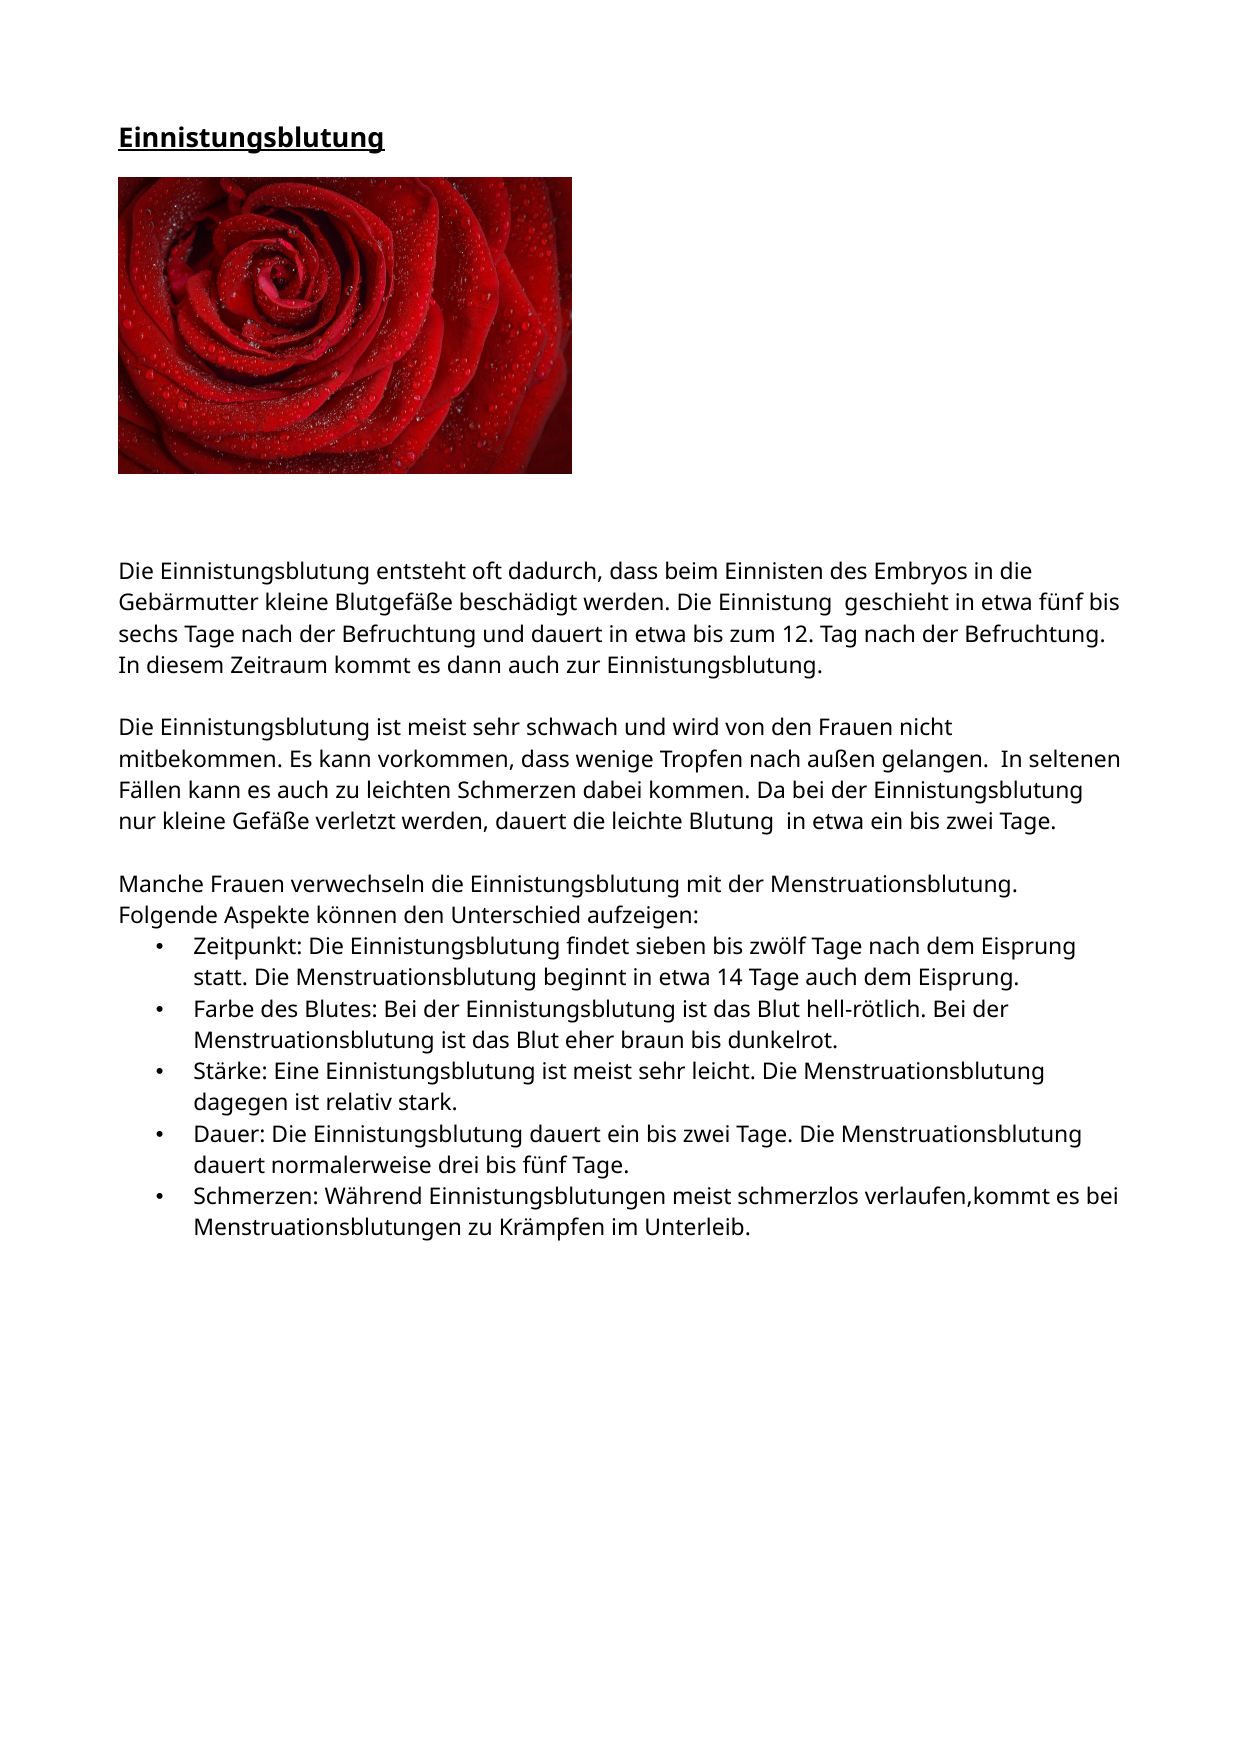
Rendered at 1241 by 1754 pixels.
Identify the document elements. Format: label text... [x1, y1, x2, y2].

text Einnistungsblutung [118, 118, 1122, 155]
list Stärke: Eine Einnistungsblutung ist meist sehr leicht. Die Menstruationsblutung dagegen ist relativ stark. [156, 1055, 1122, 1117]
text Die Einnistungsblutung ist meist sehr schwach und wird von den Frauen nicht mitbekommen. Es kann vorkommen, dass wenige Tropfen nach außen gelangen. In seltenen Fällen kann es auch zu leichten Schmerzen dabei kommen. Da bei der Einnistungsblutung nur kleine Gefäße verletzt werden, dauert die leichte Blutung in etwa ein bis zwei Tage. [118, 711, 1122, 836]
picture [118, 177, 572, 474]
list Schmerzen: Während Einnistungsblutungen meist schmerzlos verlaufen,kommt es bei Menstruationsblutungen zu Krämpfen im Unterleib. [156, 1180, 1122, 1242]
text Die Einnistungsblutung entsteht oft dadurch, dass beim Einnisten des Embryos in die Gebärmutter kleine Blutgefäße beschädigt werden. Die Einnistung geschieht in etwa fünf bis sechs Tage nach der Befruchtung und dauert in etwa bis zum 12. Tag nach der Befruchtung. In diesem Zeitraum kommt es dann auch zur Einnistungsblutung. [118, 555, 1122, 680]
list Farbe des Blutes: Bei der Einnistungsblutung ist das Blut hell-rötlich. Bei der Menstruationsblutung ist das Blut eher braun bis dunkelrot. [156, 992, 1122, 1055]
text Manche Frauen verwechseln die Einnistungsblutung mit der Menstruationsblutung. Folgende Aspekte können den Unterschied aufzeigen: [118, 867, 1122, 930]
list Dauer: Die Einnistungsblutung dauert ein bis zwei Tage. Die Menstruationsblutung dauert normalerweise drei bis fünf Tage. [156, 1117, 1122, 1180]
list Zeitpunkt: Die Einnistungsblutung findet sieben bis zwölf Tage nach dem Eisprung statt. Die Menstruationsblutung beginnt in etwa 14 Tage auch dem Eisprung. [156, 930, 1122, 992]
